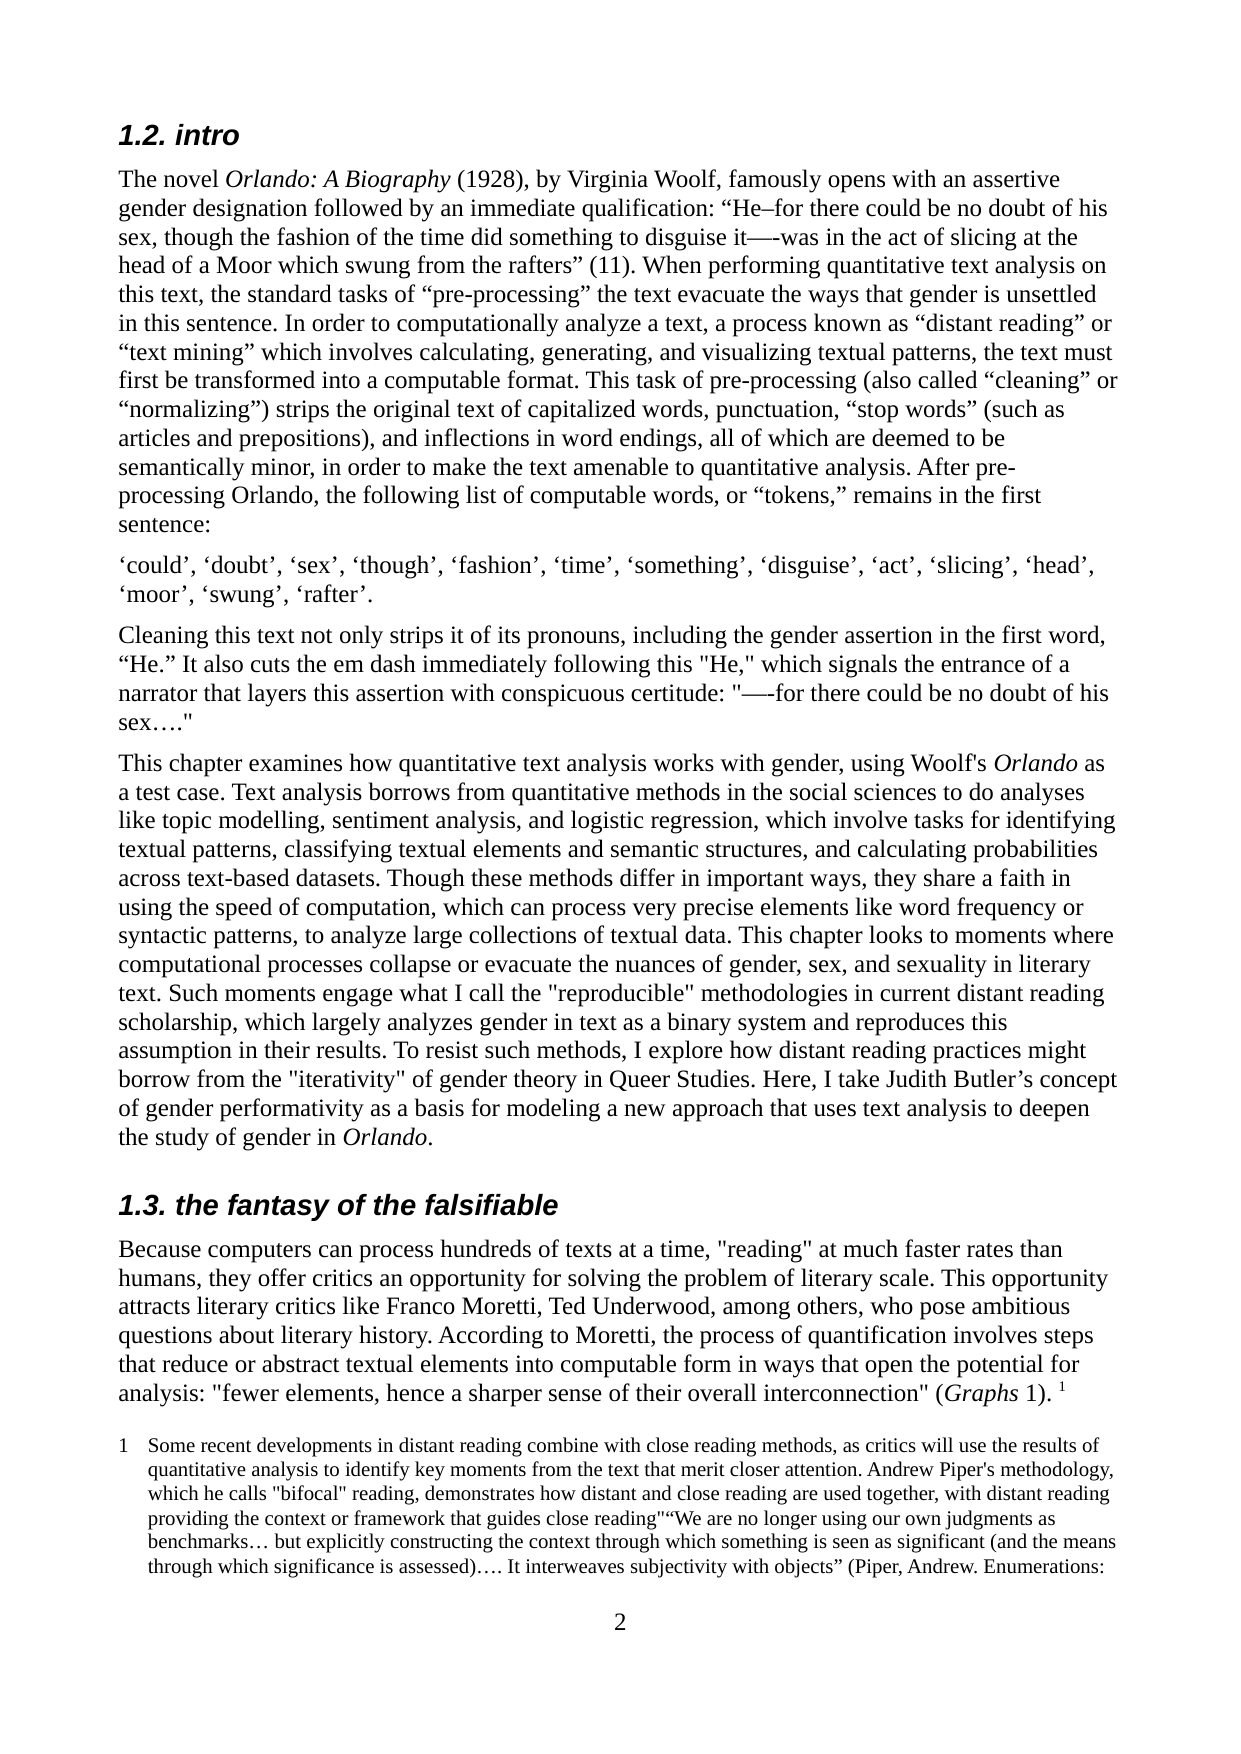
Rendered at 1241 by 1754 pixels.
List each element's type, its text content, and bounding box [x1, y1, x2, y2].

text Cleaning this text not only strips it of its pronouns, including the gender assertion in the first word, “He.” It also cuts the em dash immediately following this "He," which signals the entrance of a narrator that layers this assertion with conspicuous certitude: "—-for there could be no doubt of his sex…." [118, 620, 1122, 735]
subtitle the fantasy of the falsifiable [118, 1188, 1122, 1221]
text Some recent developments in distant reading combine with close reading methods, as critics will use the results of quantitative analysis to identify key moments from the text that merit closer attention. Andrew Piper's methodology, which he calls "bifocal" reading, demonstrates how distant and close reading are used together, with distant reading providing the context or framework that guides close reading"“We are no longer using our own judgments as benchmarks… but explicitly constructing the context through which something is seen as significant (and the means through which significance is assessed)…. It interweaves subjectivity with objects” (Piper, Andrew. Enumerations: [118, 1433, 1122, 1578]
text The novel Orlando: A Biography (1928), by Virginia Woolf, famously opens with an assertive gender designation followed by an immediate qualification: “He–for there could be no doubt of his sex, though the fashion of the time did something to disguise it—-was in the act of slicing at the head of a Moor which swung from the rafters” (11). When performing quantitative text analysis on this text, the standard tasks of “pre-processing” the text evacuate the ways that gender is unsettled in this sentence. In order to computationally analyze a text, a process known as “distant reading” or “text mining” which involves calculating, generating, and visualizing textual patterns, the text must first be transformed into a computable format. This task of pre-processing (also called “cleaning” or “normalizing”) strips the original text of capitalized words, punctuation, “stop words” (such as articles and prepositions), and inflections in word endings, all of which are deemed to be semantically minor, in order to make the text amenable to quantitative analysis. After pre-processing Orlando, the following list of computable words, or “tokens,” remains in the first sentence: [118, 164, 1122, 538]
subtitle intro [118, 118, 1122, 152]
text This chapter examines how quantitative text analysis works with gender, using Woolf's Orlando as a test case. Text analysis borrows from quantitative methods in the social sciences to do analyses like topic modelling, sentiment analysis, and logistic regression, which involve tasks for identifying textual patterns, classifying textual elements and semantic structures, and calculating probabilities across text-based datasets. Though these methods differ in important ways, they share a faith in using the speed of computation, which can process very precise elements like word frequency or syntactic patterns, to analyze large collections of textual data. This chapter looks to moments where computational processes collapse or evacuate the nuances of gender, sex, and sexuality in literary text. Such moments engage what I call the "reproducible" methodologies in current distant reading scholarship, which largely analyzes gender in text as a binary system and reproduces this assumption in their results. To resist such methods, I explore how distant reading practices might borrow from the "iterativity" of gender theory in Queer Studies. Here, I take Judith Butler’s concept of gender performativity as a basis for modeling a new approach that uses text analysis to deepen the study of gender in Orlando. [118, 748, 1122, 1150]
text Because computers can process hundreds of texts at a time, "reading" at much faster rates than humans, they offer critics an opportunity for solving the problem of literary scale. This opportunity attracts literary critics like Franco Moretti, Ted Underwood, among others, who pose ambitious questions about literary history. According to Moretti, the process of quantification involves steps that reduce or abstract textual elements into computable form in ways that open the potential for analysis: "fewer elements, hence a sharper sense of their overall interconnection" (Graphs 1). Moretti, who is largely responsible for popularizing the practice of "distant reading" in English Studies contexts, explores how social and economic forces impacts literary form in the development of the modern novel. His purview extends to thousands of texts from about 1750 to the present day–a database that would otherwise be too large and unweildy to analyze though non-digital means. According to Moretti, the computer not only enables large-scale analysis but creates a formal stucture for understanding texts, whereby "distance … is not an obstacle, but a condition of knowledge" (Distant Reading 48). [118, 1234, 1122, 1406]
text ‘could’, ‘doubt’, ‘sex’, ‘though’, ‘fashion’, ‘time’, ‘something’, ‘disguise’, ‘act’, ‘slicing’, ‘head’, ‘moor’, ‘swung’, ‘rafter’. [118, 550, 1122, 608]
